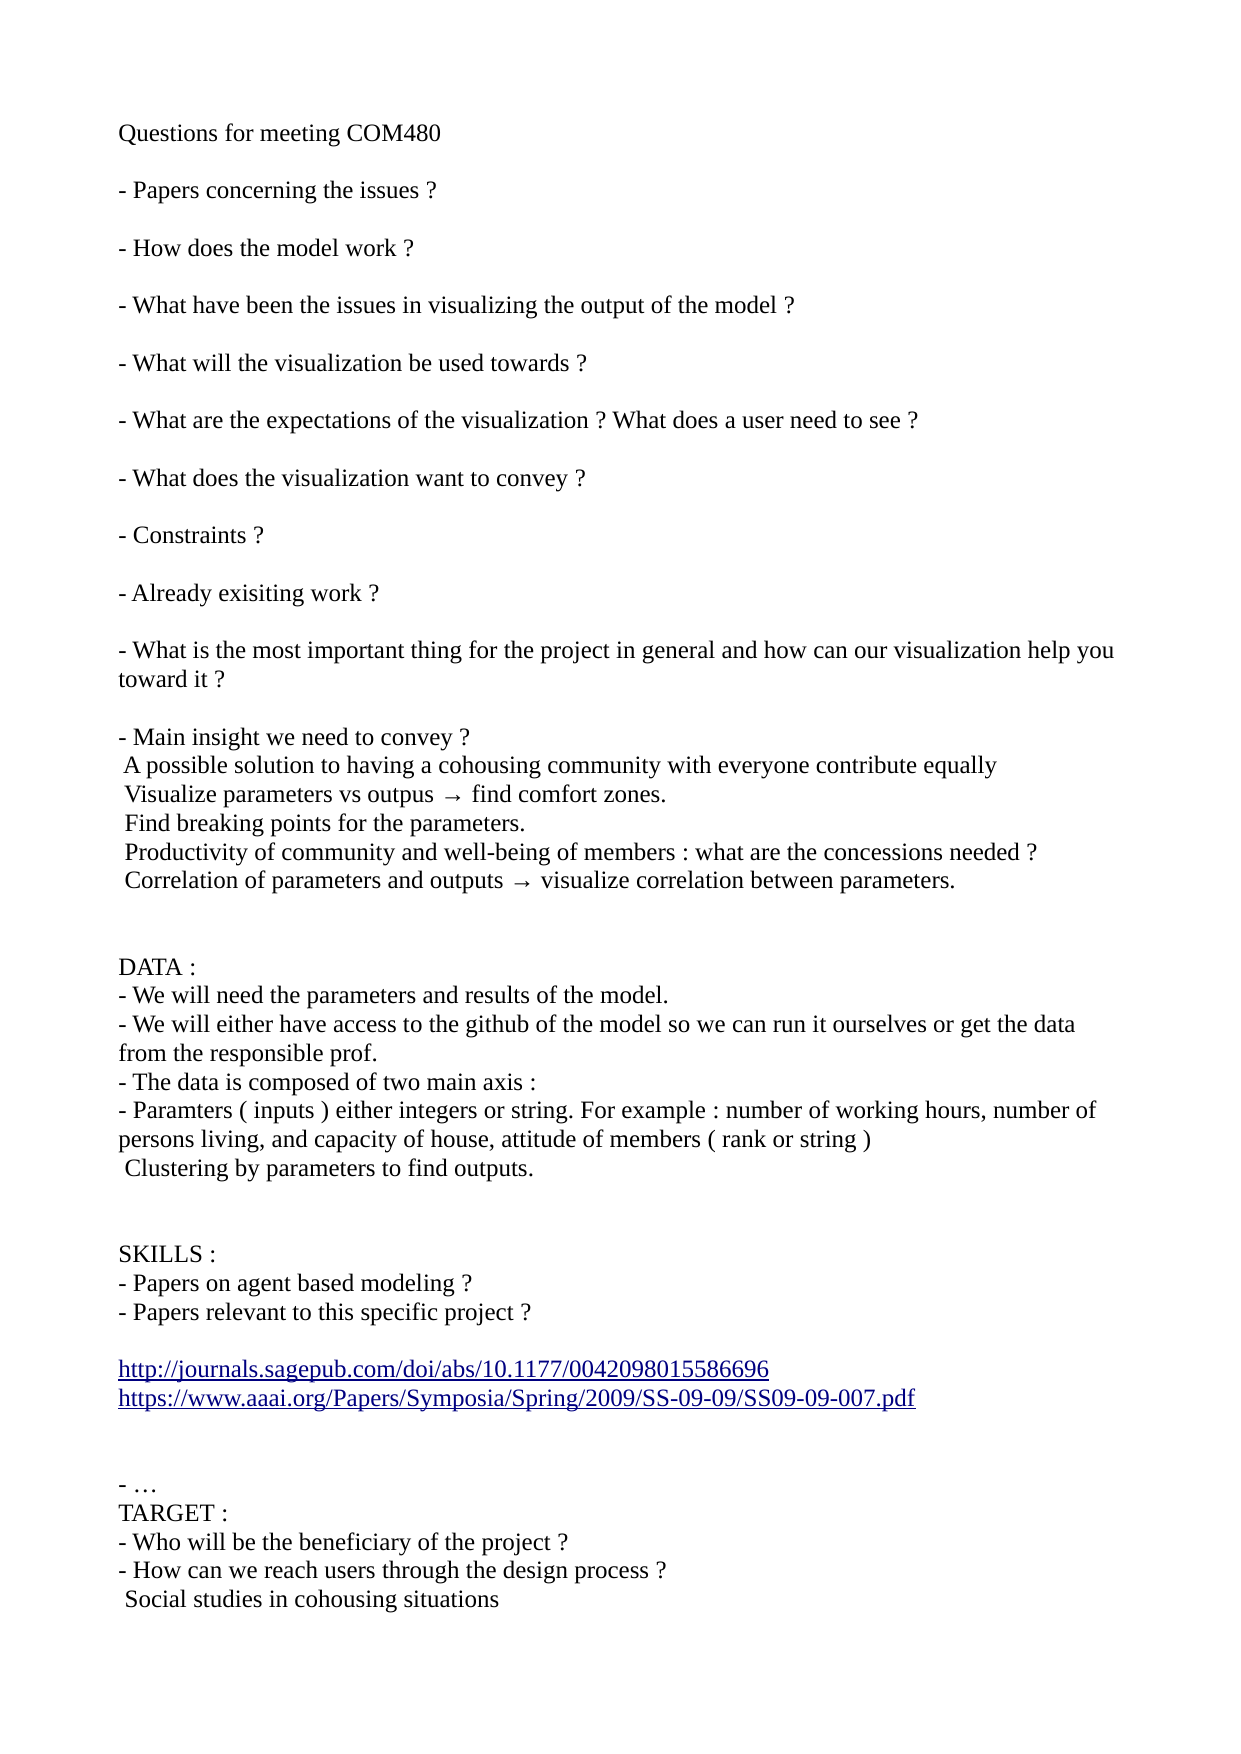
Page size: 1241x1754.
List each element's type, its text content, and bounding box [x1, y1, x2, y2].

text Productivity of community and well-being of members : what are the concessions needed ? [118, 837, 1122, 866]
text - Who will be the beneficiary of the project ? [118, 1527, 1122, 1556]
text - What are the expectations of the visualization ? What does a user need to see ? [118, 406, 1122, 434]
text - Paramters ( inputs ) either integers or string. For example : number of working hours, number of persons living, and capacity of house, attitude of members ( rank or string ) [118, 1096, 1122, 1153]
text - Papers on agent based modeling ? [118, 1268, 1122, 1297]
text Questions for meeting COM480 [118, 118, 1122, 147]
text - How does the model work ? [118, 233, 1122, 262]
text Clustering by parameters to find outputs. [118, 1153, 1122, 1182]
text - What will the visualization be used towards ? [118, 348, 1122, 377]
text - What does the visualization want to convey ? [118, 463, 1122, 492]
text - … [118, 1469, 1122, 1498]
text - What is the most important thing for the project in general and how can our visualization help you toward it ? [118, 636, 1122, 693]
text SKILLS : [118, 1239, 1122, 1268]
text - Papers relevant to this specific project ? [118, 1297, 1122, 1326]
text https://www.aaai.org/Papers/Symposia/Spring/2009/SS-09-09/SS09-09-007.pdf [118, 1383, 1122, 1412]
text - Main insight we need to convey ? [118, 722, 1122, 751]
text - We will need the parameters and results of the model. [118, 981, 1122, 1009]
text - What have been the issues in visualizing the output of the model ? [118, 291, 1122, 319]
text - How can we reach users through the design process ? [118, 1556, 1122, 1584]
text - Papers concerning the issues ? [118, 176, 1122, 204]
text DATA : [118, 952, 1122, 981]
text - Already exisiting work ? [118, 578, 1122, 607]
text Social studies in cohousing situations [118, 1584, 1122, 1613]
text - We will either have access to the github of the model so we can run it ourselves or get the data from the responsible prof. [118, 1009, 1122, 1067]
text A possible solution to having a cohousing community with everyone contribute equally [118, 751, 1122, 779]
text Visualize parameters vs outpus → find comfort zones. [118, 779, 1122, 808]
text TARGET : [118, 1498, 1122, 1527]
text Correlation of parameters and outputs → visualize correlation between parameters. [118, 866, 1122, 894]
text - Constraints ? [118, 521, 1122, 549]
text Find breaking points for the parameters. [118, 808, 1122, 837]
text - The data is composed of two main axis : [118, 1067, 1122, 1096]
text http://journals.sagepub.com/doi/abs/10.1177/0042098015586696 [118, 1354, 1122, 1383]
